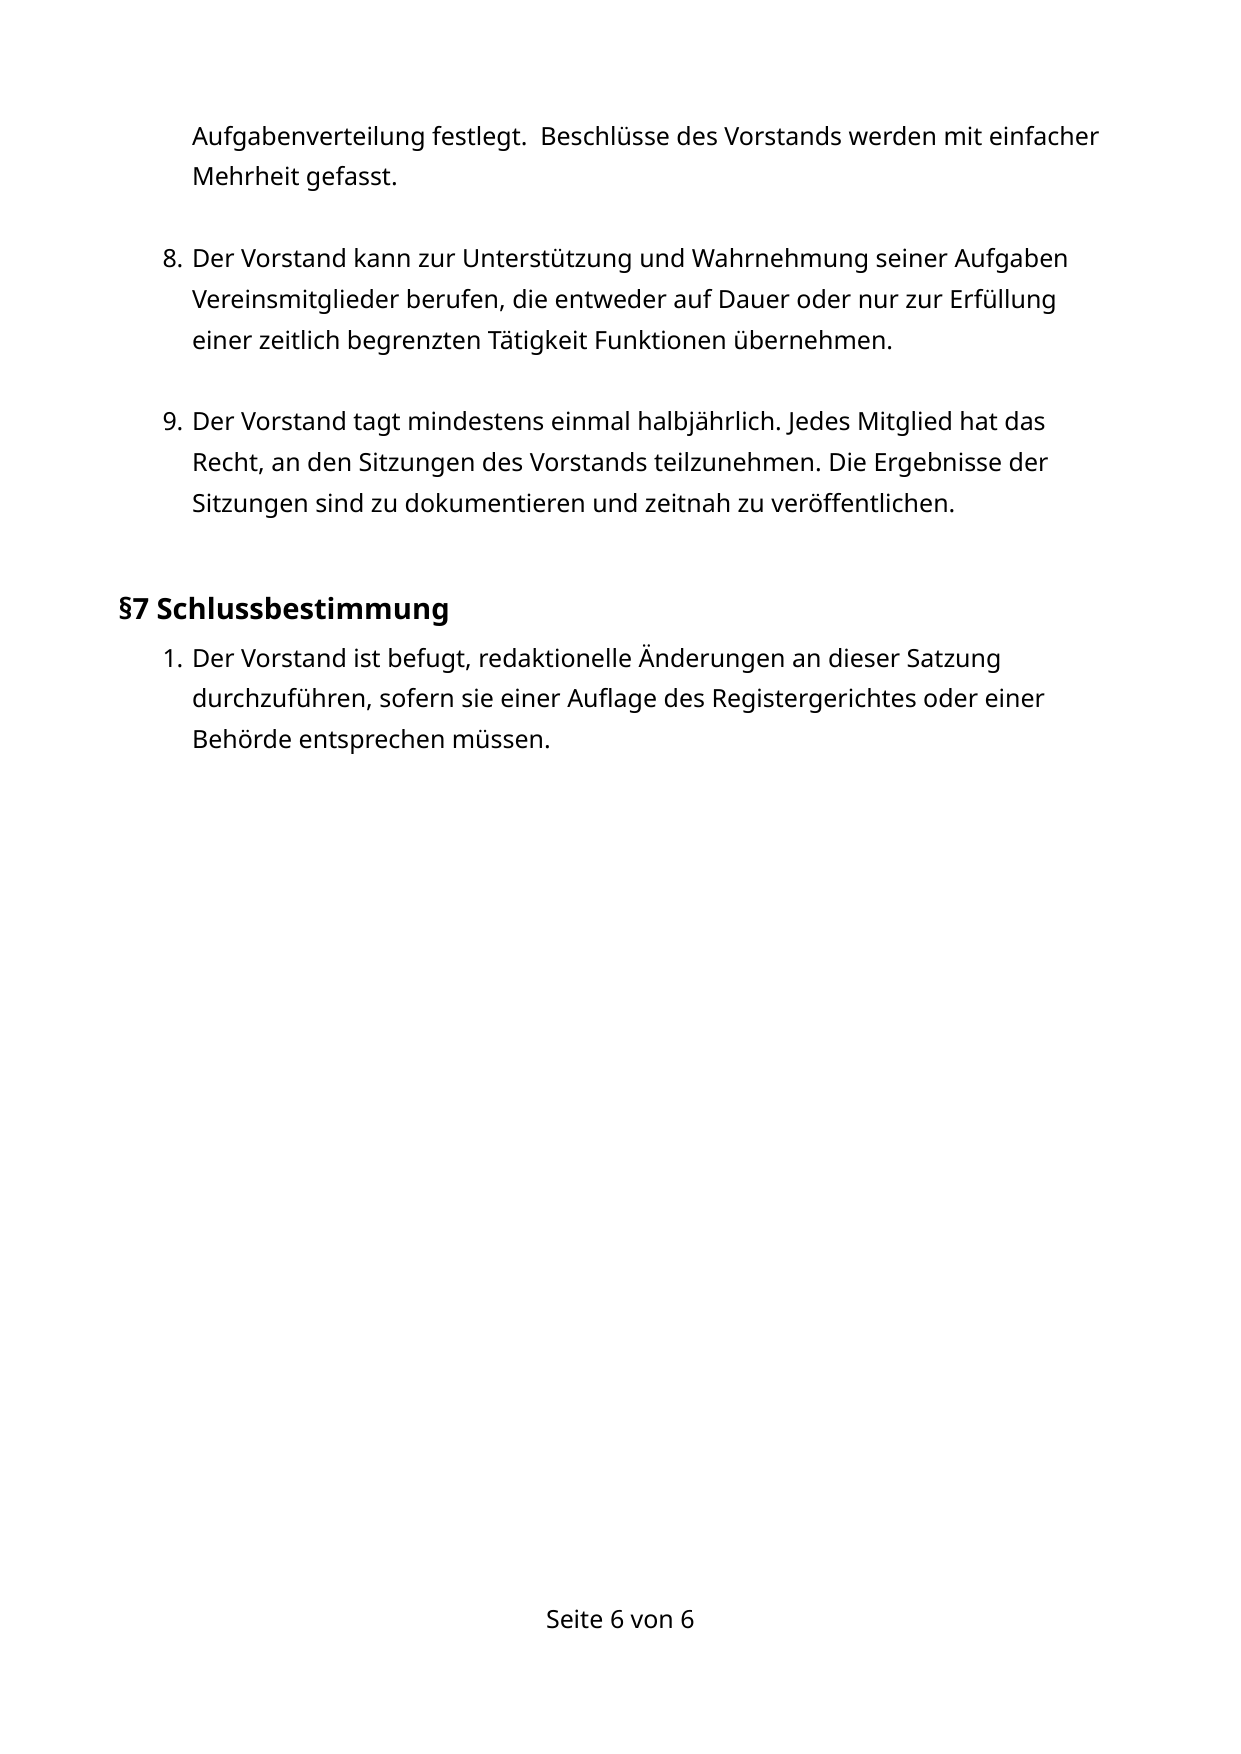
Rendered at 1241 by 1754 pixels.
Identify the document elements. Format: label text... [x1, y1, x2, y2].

list Der Vorstand ist befugt, redaktionelle Änderungen an dieser Satzung durchzuführen, sofern sie einer Auflage des Registergerichtes oder einer Behörde entsprechen müssen. [162, 640, 1122, 756]
subtitle §7 Schlussbestimmung [118, 588, 1122, 628]
list Der Vorstand kann zur Unterstützung und Wahrnehmung seiner Aufgaben Vereinsmitglieder berufen, die entweder auf Dauer oder nur zur Erfüllung einer zeitlich begrenzten Tätigkeit Funktionen übernehmen. [162, 241, 1122, 397]
list Aufgabenverteilung festlegt. Beschlüsse des Vorstands werden mit einfacher Mehrheit gefasst. [162, 118, 1122, 234]
list Der Vorstand tagt mindestens einmal halbjährlich. Jedes Mitglied hat das Recht, an den Sitzungen des Vorstands teilzunehmen. Die Ergebnisse der Sitzungen sind zu dokumentieren und zeitnah zu veröffentlichen. [162, 404, 1122, 520]
